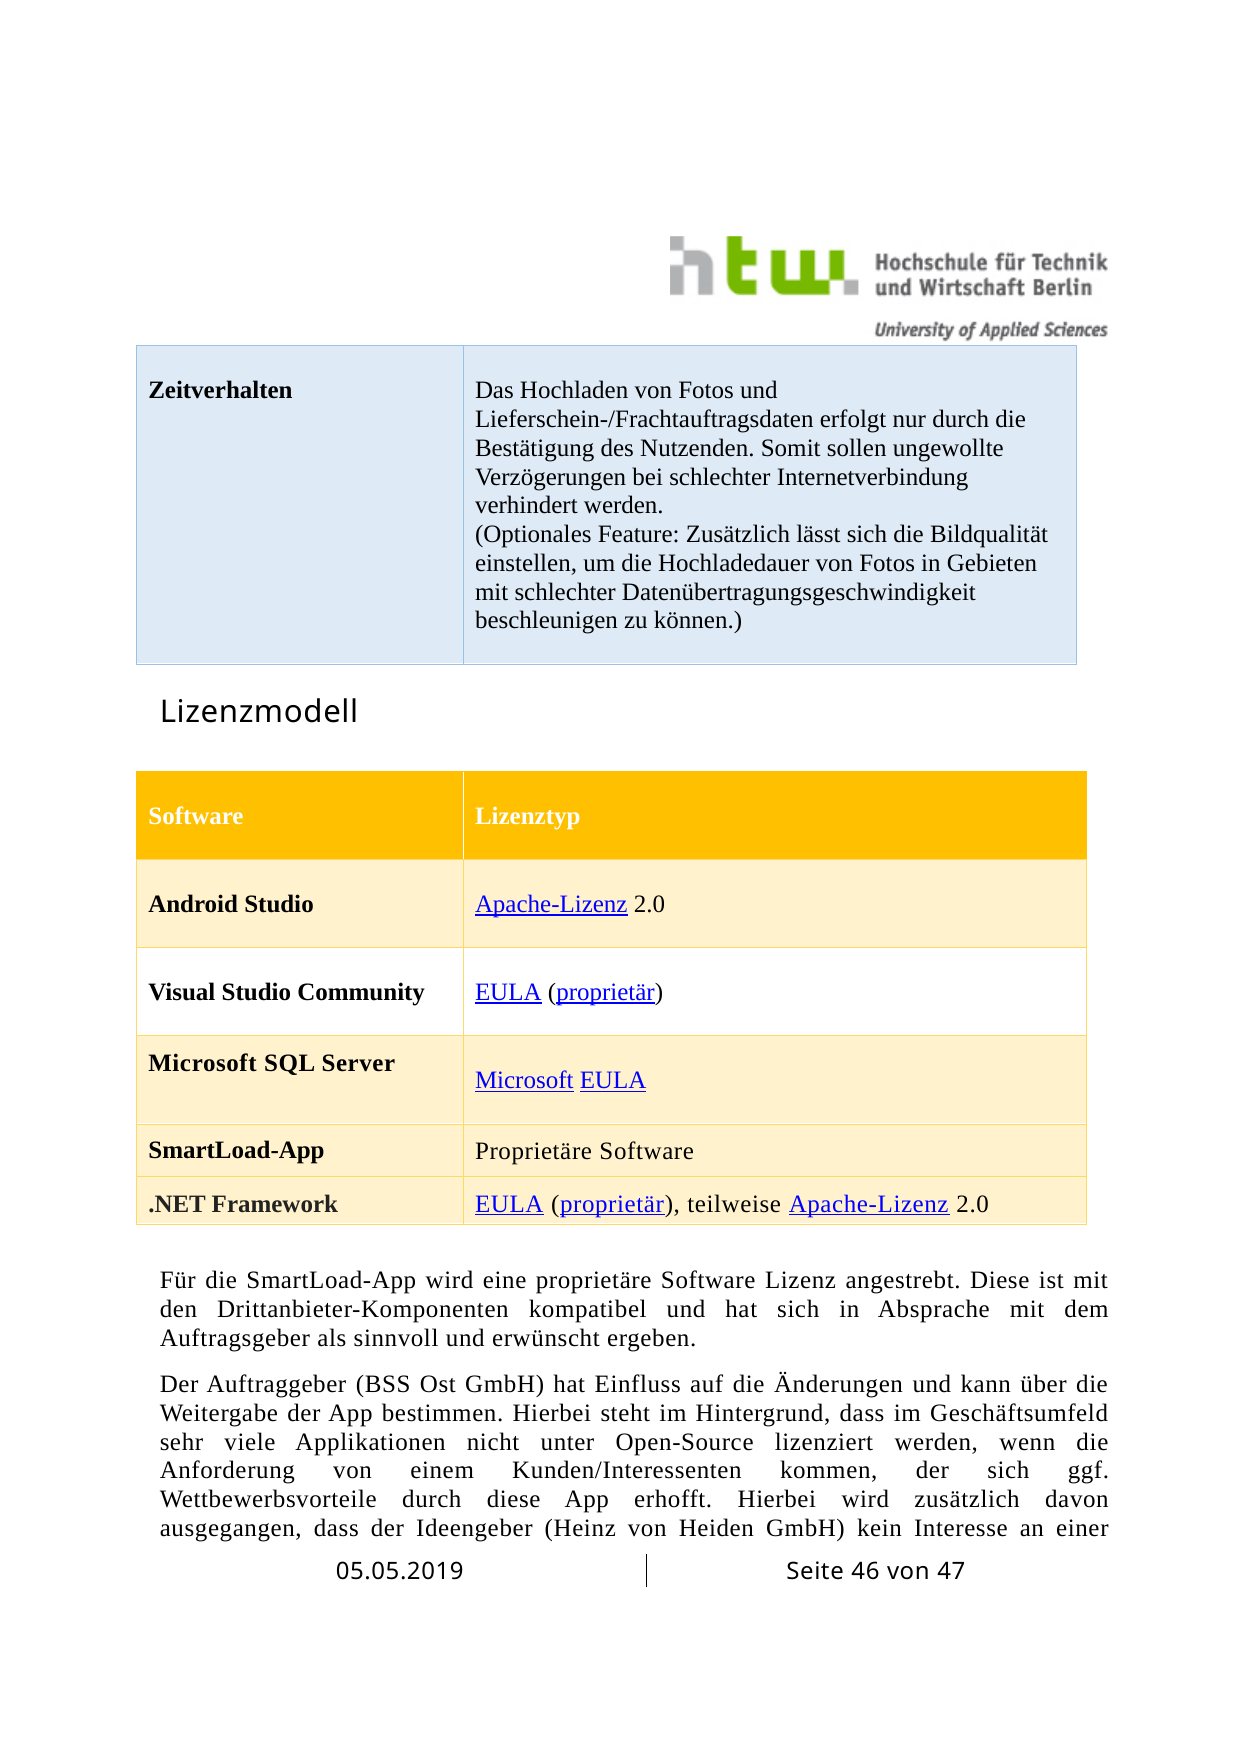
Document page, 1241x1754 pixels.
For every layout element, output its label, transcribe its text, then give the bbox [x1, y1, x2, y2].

table_cell Proprietäre Software [464, 1125, 1086, 1176]
subtitle Lizenzmodell [159, 689, 1110, 732]
table_cell Android Studio [137, 860, 463, 947]
text Für die SmartLoad-App wird eine proprietäre Software Lizenz angestrebt. Diese ist mit den Drittanbieter-Komponenten kompatibel und hat sich in Absprache mit dem Auftragsgeber als sinnvoll und erwünscht ergeben. [159, 1265, 1110, 1351]
table_cell .NET Framework [137, 1177, 463, 1223]
text Der Auftraggeber (BSS Ost GmbH) hat Einfluss auf die Änderungen und kann über die Weitergabe der App bestimmen. Hierbei steht im Hintergrund, dass im Geschäftsumfeld sehr viele Applikationen nicht unter Open-Source lizenziert werden, wenn die Anforderung von einem Kunden/Interessenten kommen, der sich ggf. Wettbewerbsvorteile durch diese App erhofft. Hierbei wird zusätzlich davon ausgegangen, dass der Ideengeber (Heinz von Heiden GmbH) kein Interesse an einer [159, 1369, 1110, 1542]
table_cell Zeitverhalten [137, 346, 463, 663]
table_cell EULA (proprietär), teilweise Apache-Lizenz 2.0 [464, 1177, 1086, 1223]
table_cell Microsoft SQL Server [137, 1036, 463, 1123]
table_header Lizenztyp [464, 772, 1086, 859]
table_cell Microsoft EULA [464, 1036, 1086, 1123]
table_cell EULA (proprietär) [464, 948, 1086, 1035]
table_header Software [137, 772, 463, 859]
table_cell Apache-Lizenz 2.0 [464, 860, 1086, 947]
table_cell Das Hochladen von Fotos und Lieferschein-/Frachtauftragsdaten erfolgt nur durch die Bestätigung des Nutzenden. Somit sollen ungewollte Verzögerungen bei schlechter Internetverbindung verhindert werden. (Optionales Feature: Zusätzlich lässt sich die Bildqualität einstellen, um die Hochladedauer von Fotos in Gebieten mit schlechter Datenübertragungsgeschwindigkeit beschleunigen zu können.) [464, 346, 1076, 663]
table_cell SmartLoad-App [137, 1125, 463, 1176]
table_cell Visual Studio Community [137, 948, 463, 1035]
